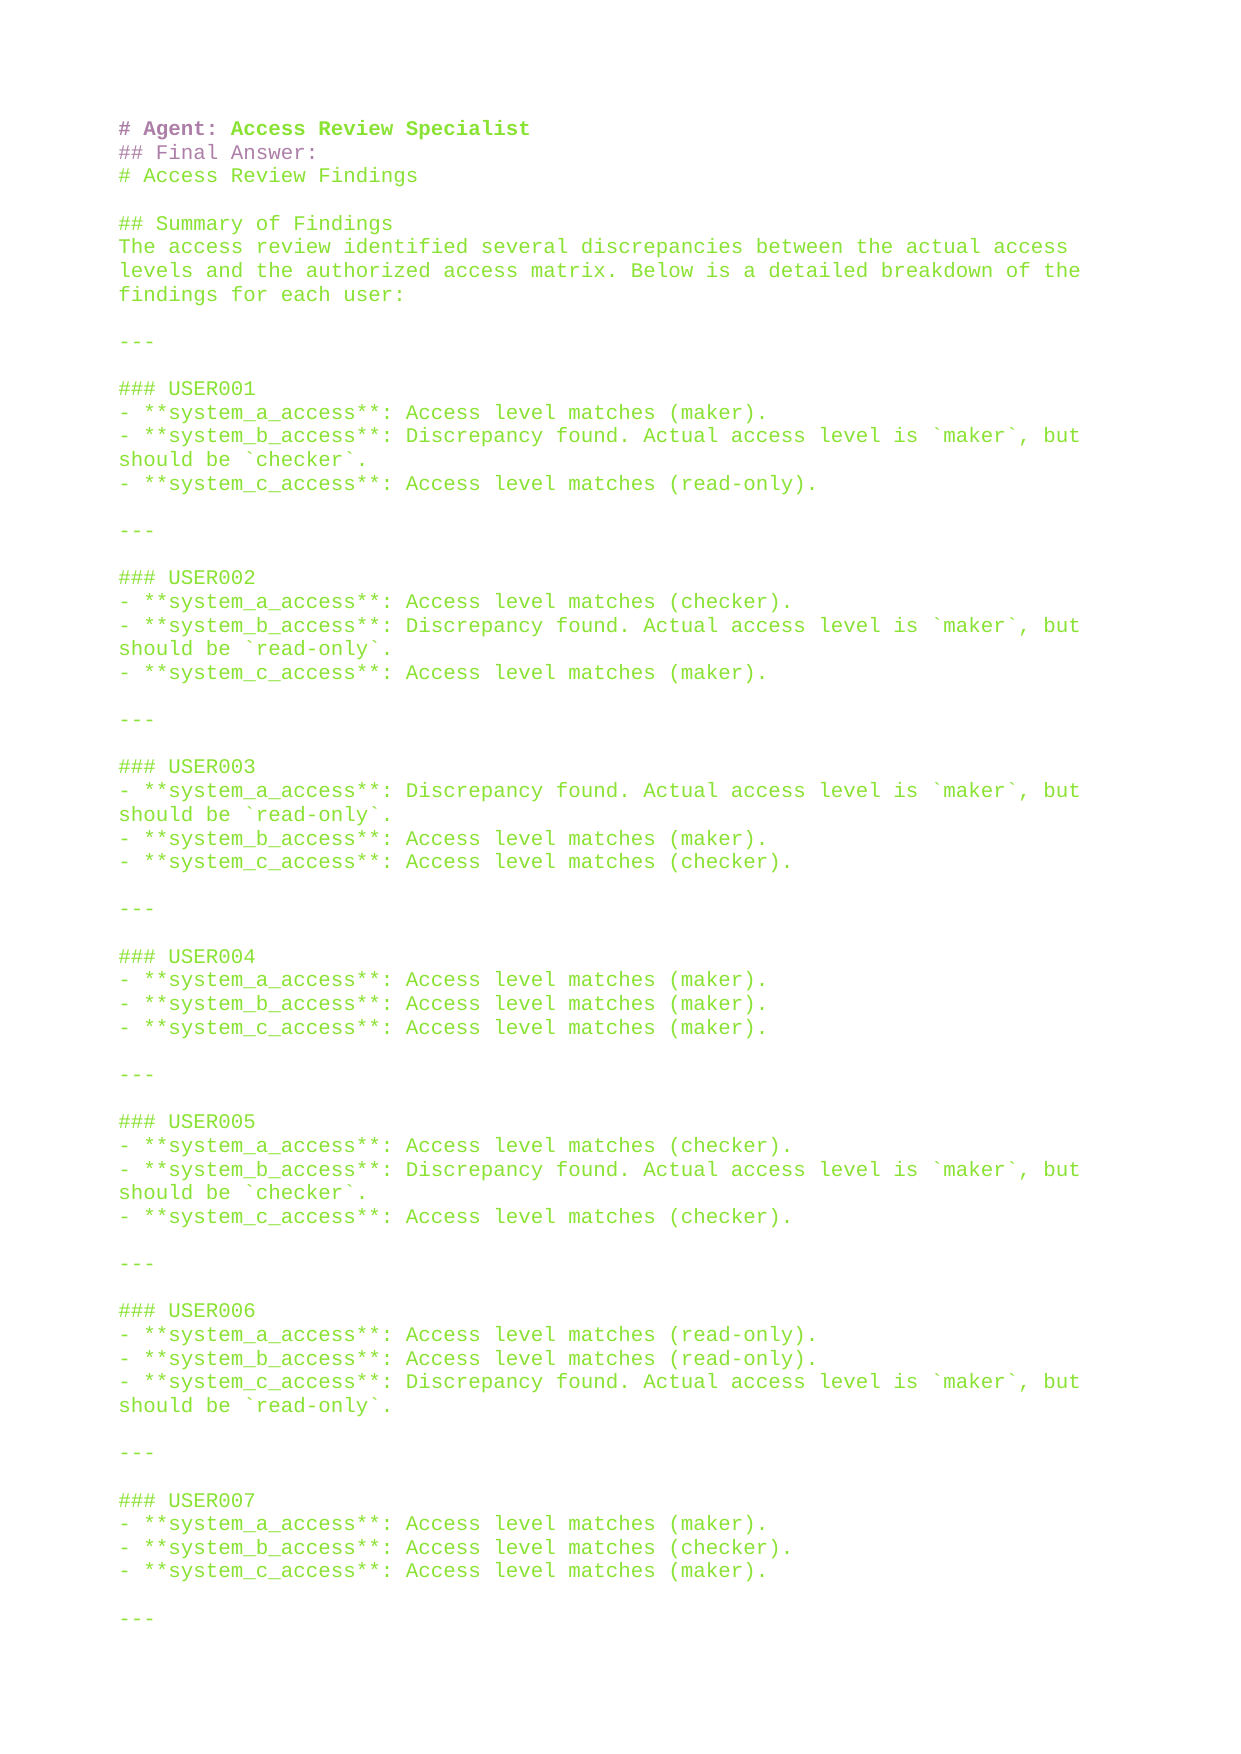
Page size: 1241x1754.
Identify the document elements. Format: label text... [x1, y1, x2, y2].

text ### USER006 [118, 1300, 1122, 1324]
text - **system_b_access**: Access level matches (maker). [118, 993, 1122, 1017]
text --- [118, 331, 1122, 354]
text --- [118, 1253, 1122, 1277]
text --- [118, 1608, 1122, 1631]
text - **system_b_access**: Discrepancy found. Actual access level is `maker`, but should be `checker`. [118, 426, 1122, 473]
text - **system_c_access**: Discrepancy found. Actual access level is `maker`, but should be `read-only`. [118, 1371, 1122, 1419]
text ## Summary of Findings [118, 213, 1122, 236]
text - **system_a_access**: Discrepancy found. Actual access level is `maker`, but should be `read-only`. [118, 780, 1122, 827]
text --- [118, 709, 1122, 733]
text - **system_c_access**: Access level matches (checker). [118, 1206, 1122, 1229]
text ## Final Answer: [118, 142, 1122, 165]
text - **system_a_access**: Access level matches (checker). [118, 1135, 1122, 1158]
text - **system_c_access**: Access level matches (maker). [118, 1017, 1122, 1040]
text - **system_a_access**: Access level matches (checker). [118, 591, 1122, 615]
text --- [118, 898, 1122, 922]
text - **system_b_access**: Access level matches (read-only). [118, 1348, 1122, 1371]
text The access review identified several discrepancies between the actual access levels and the authorized access matrix. Below is a detailed breakdown of the findings for each user: [118, 236, 1122, 307]
text ### USER004 [118, 946, 1122, 969]
text - **system_b_access**: Access level matches (maker). [118, 827, 1122, 851]
text --- [118, 1442, 1122, 1466]
text - **system_a_access**: Access level matches (maker). [118, 1513, 1122, 1537]
text --- [118, 1064, 1122, 1088]
text ### USER002 [118, 567, 1122, 591]
text ### USER007 [118, 1489, 1122, 1513]
text - **system_c_access**: Access level matches (checker). [118, 851, 1122, 875]
text # Access Review Findings [118, 165, 1122, 189]
text --- [118, 520, 1122, 544]
text - **system_b_access**: Discrepancy found. Actual access level is `maker`, but should be `checker`. [118, 1158, 1122, 1206]
text - **system_b_access**: Access level matches (checker). [118, 1537, 1122, 1561]
text ### USER001 [118, 378, 1122, 402]
text - **system_a_access**: Access level matches (read-only). [118, 1324, 1122, 1348]
text - **system_b_access**: Discrepancy found. Actual access level is `maker`, but should be `read-only`. [118, 615, 1122, 662]
text ### USER003 [118, 757, 1122, 780]
text - **system_c_access**: Access level matches (maker). [118, 662, 1122, 686]
text # Agent: Access Review Specialist [118, 118, 1122, 142]
text - **system_a_access**: Access level matches (maker). [118, 402, 1122, 426]
text ### USER005 [118, 1111, 1122, 1135]
text - **system_c_access**: Access level matches (maker). [118, 1561, 1122, 1584]
text - **system_a_access**: Access level matches (maker). [118, 969, 1122, 993]
text - **system_c_access**: Access level matches (read-only). [118, 473, 1122, 496]
